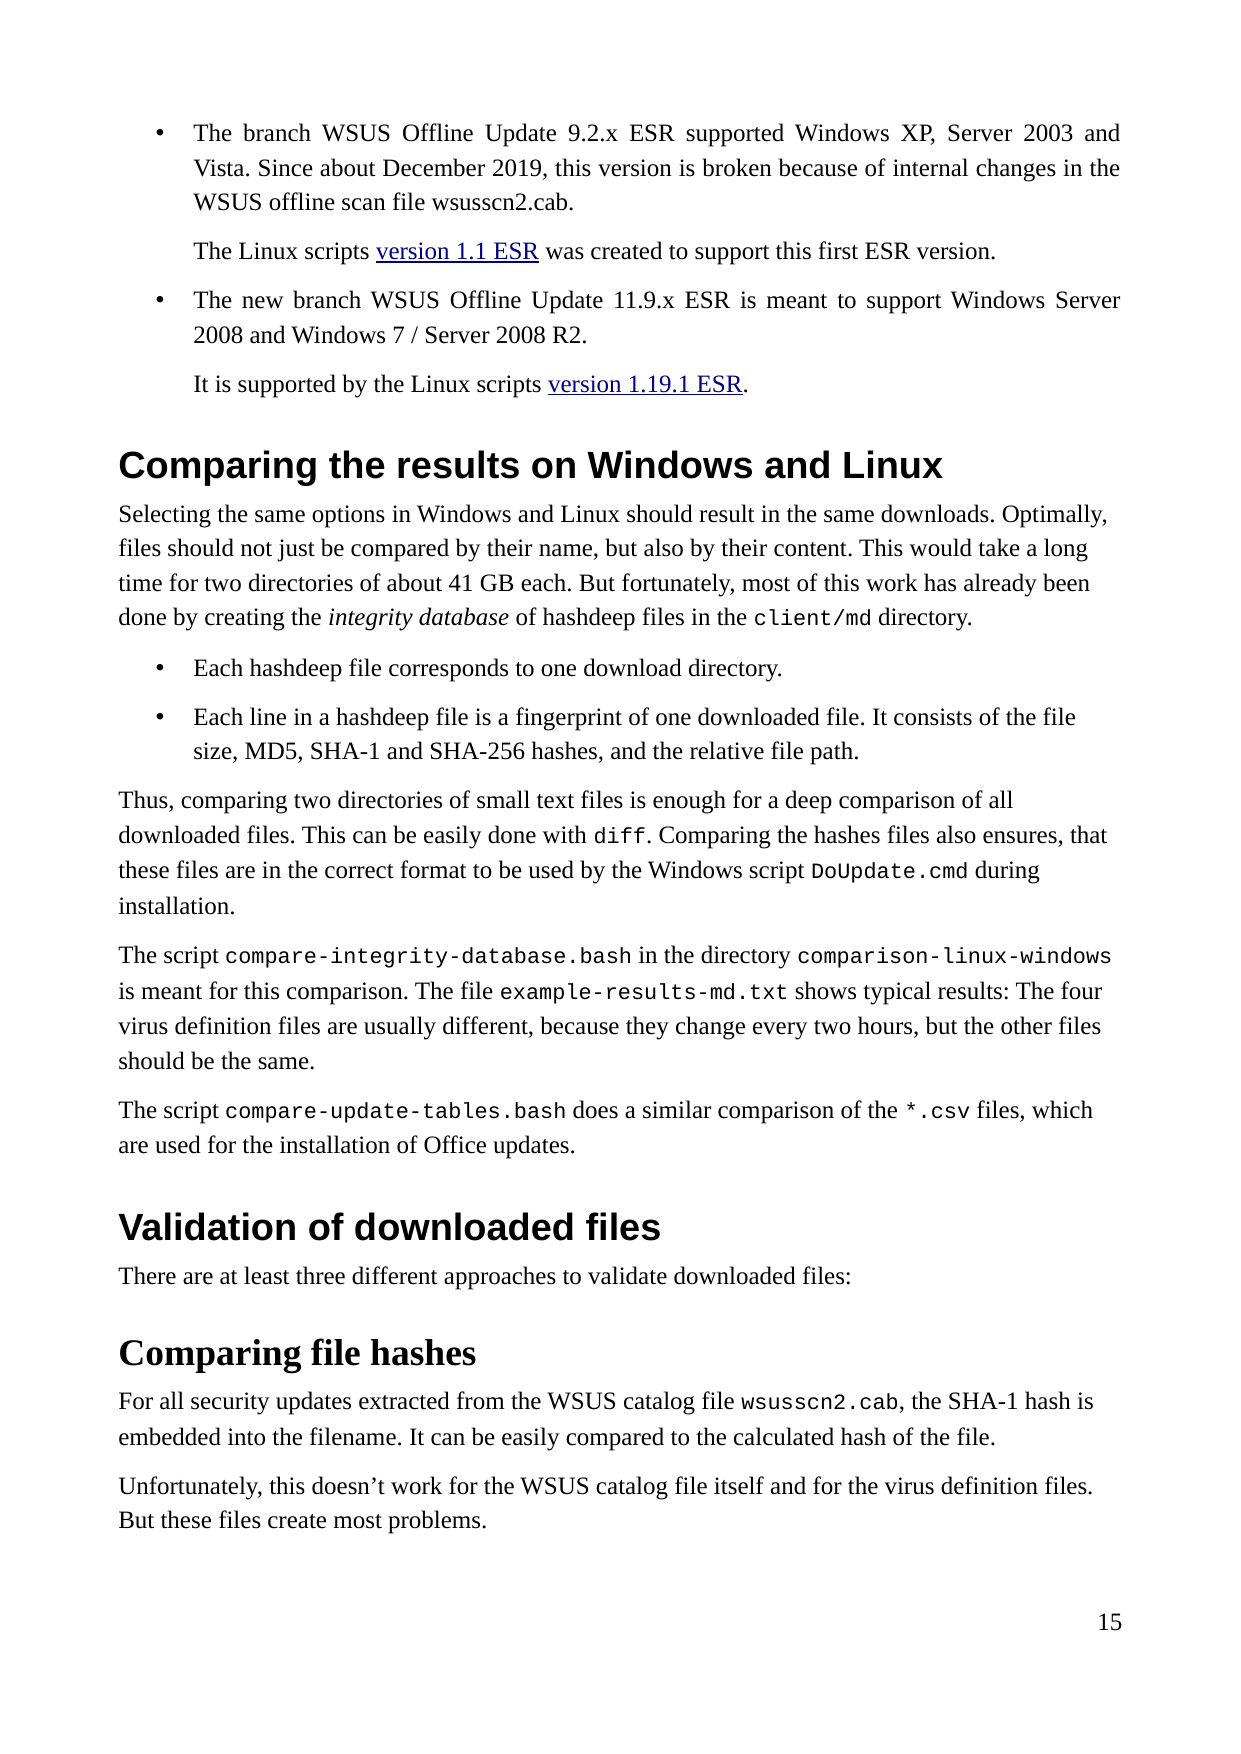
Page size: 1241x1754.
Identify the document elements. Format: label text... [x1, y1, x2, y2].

list It is supported by the Linux scripts version 1.19.1 ESR. [156, 369, 1122, 397]
list Each hashdeep file corresponds to one download directory. [156, 653, 1122, 682]
text There are at least three different approaches to validate downloaded files: [118, 1261, 1122, 1289]
list The Linux scripts version 1.1 ESR was created to support this first ESR version. [156, 236, 1122, 265]
text Thus, comparing two directories of small text files is enough for a deep comparison of all downloaded files. This can be easily done with diff. Comparing the hashes files also ensures, that these files are in the correct format to be used by the Windows script DoUpdate.cmd during installation. [118, 785, 1122, 920]
subtitle Validation of downloaded files [118, 1205, 1122, 1248]
subtitle Comparing file hashes [118, 1331, 1122, 1374]
list Each line in a hashdeep file is a fingerprint of one downloaded file. It consists of the file size, MD5, SHA-1 and SHA-256 hashes, and the relative file path. [156, 702, 1122, 765]
text Selecting the same options in Windows and Linux should result in the same downloads. Optimally, files should not just be compared by their name, but also by their content. This would take a long time for two directories of about 41 GB each. But fortunately, most of this work has already been done by creating the integrity database of hashdeep files in the client/md directory. [118, 499, 1122, 632]
text Unfortunately, this doesn’t work for the WSUS catalog file itself and for the virus definition files. But these files create most problems. [118, 1471, 1122, 1534]
list The new branch WSUS Offline Update 11.9.x ESR is meant to support Windows Server 2008 and Windows 7 / Server 2008 R2. [156, 285, 1122, 348]
text The script compare-update-tables.bash does a similar comparison of the *.csv files, which are used for the installation of Office updates. [118, 1095, 1122, 1159]
list The branch WSUS Offline Update 9.2.x ESR supported Windows XP, Server 2003 and Vista. Since about December 2019, this version is broken because of internal changes in the WSUS offline scan file wsusscn2.cab. [156, 118, 1122, 216]
text The script compare-integrity-database.bash in the directory comparison-linux-windows is meant for this comparison. The file example-results-md.txt shows typical results: The four virus definition files are usually different, because they change every two hours, but the other files should be the same. [118, 940, 1122, 1075]
text For all security updates extracted from the WSUS catalog file wsusscn2.cab, the SHA-1 hash is embedded into the filename. It can be easily compared to the calculated hash of the file. [118, 1386, 1122, 1451]
subtitle Comparing the results on Windows and Linux [118, 443, 1122, 486]
